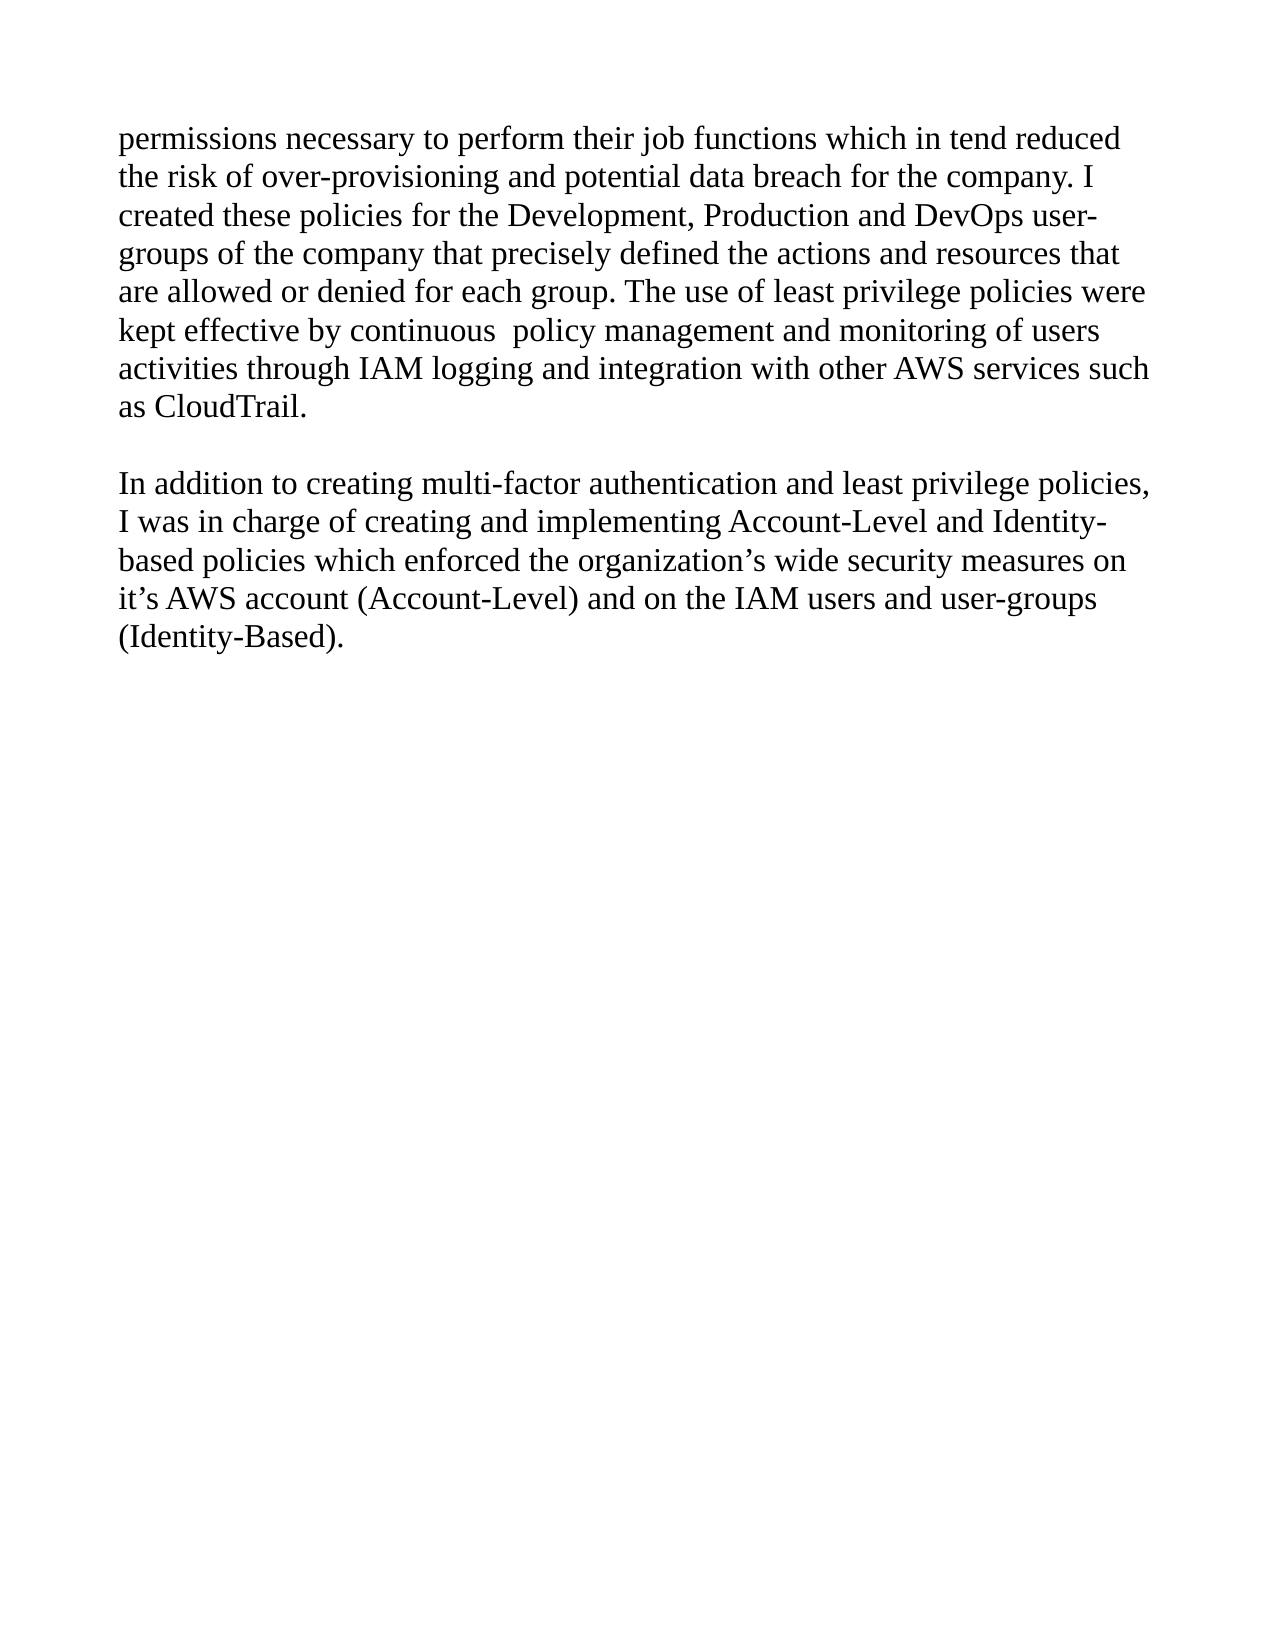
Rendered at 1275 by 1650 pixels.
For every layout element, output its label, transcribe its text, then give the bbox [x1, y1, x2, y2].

text In addition to creating multi-factor authentication and least privilege policies, I was in charge of creating and implementing Account-Level and Identity-based policies which enforced the organization’s wide security measures on it’s AWS account (Account-Level) and on the IAM users and user-groups (Identity-Based). [118, 463, 1157, 655]
text permissions necessary to perform their job functions which in tend reduced the risk of over-provisioning and potential data breach for the company. I created these policies for the Development, Production and DevOps user-groups of the company that precisely defined the actions and resources that are allowed or denied for each group. The use of least privilege policies were kept effective by continuous policy management and monitoring of users activities through IAM logging and integration with other AWS services such as CloudTrail. [118, 118, 1157, 425]
